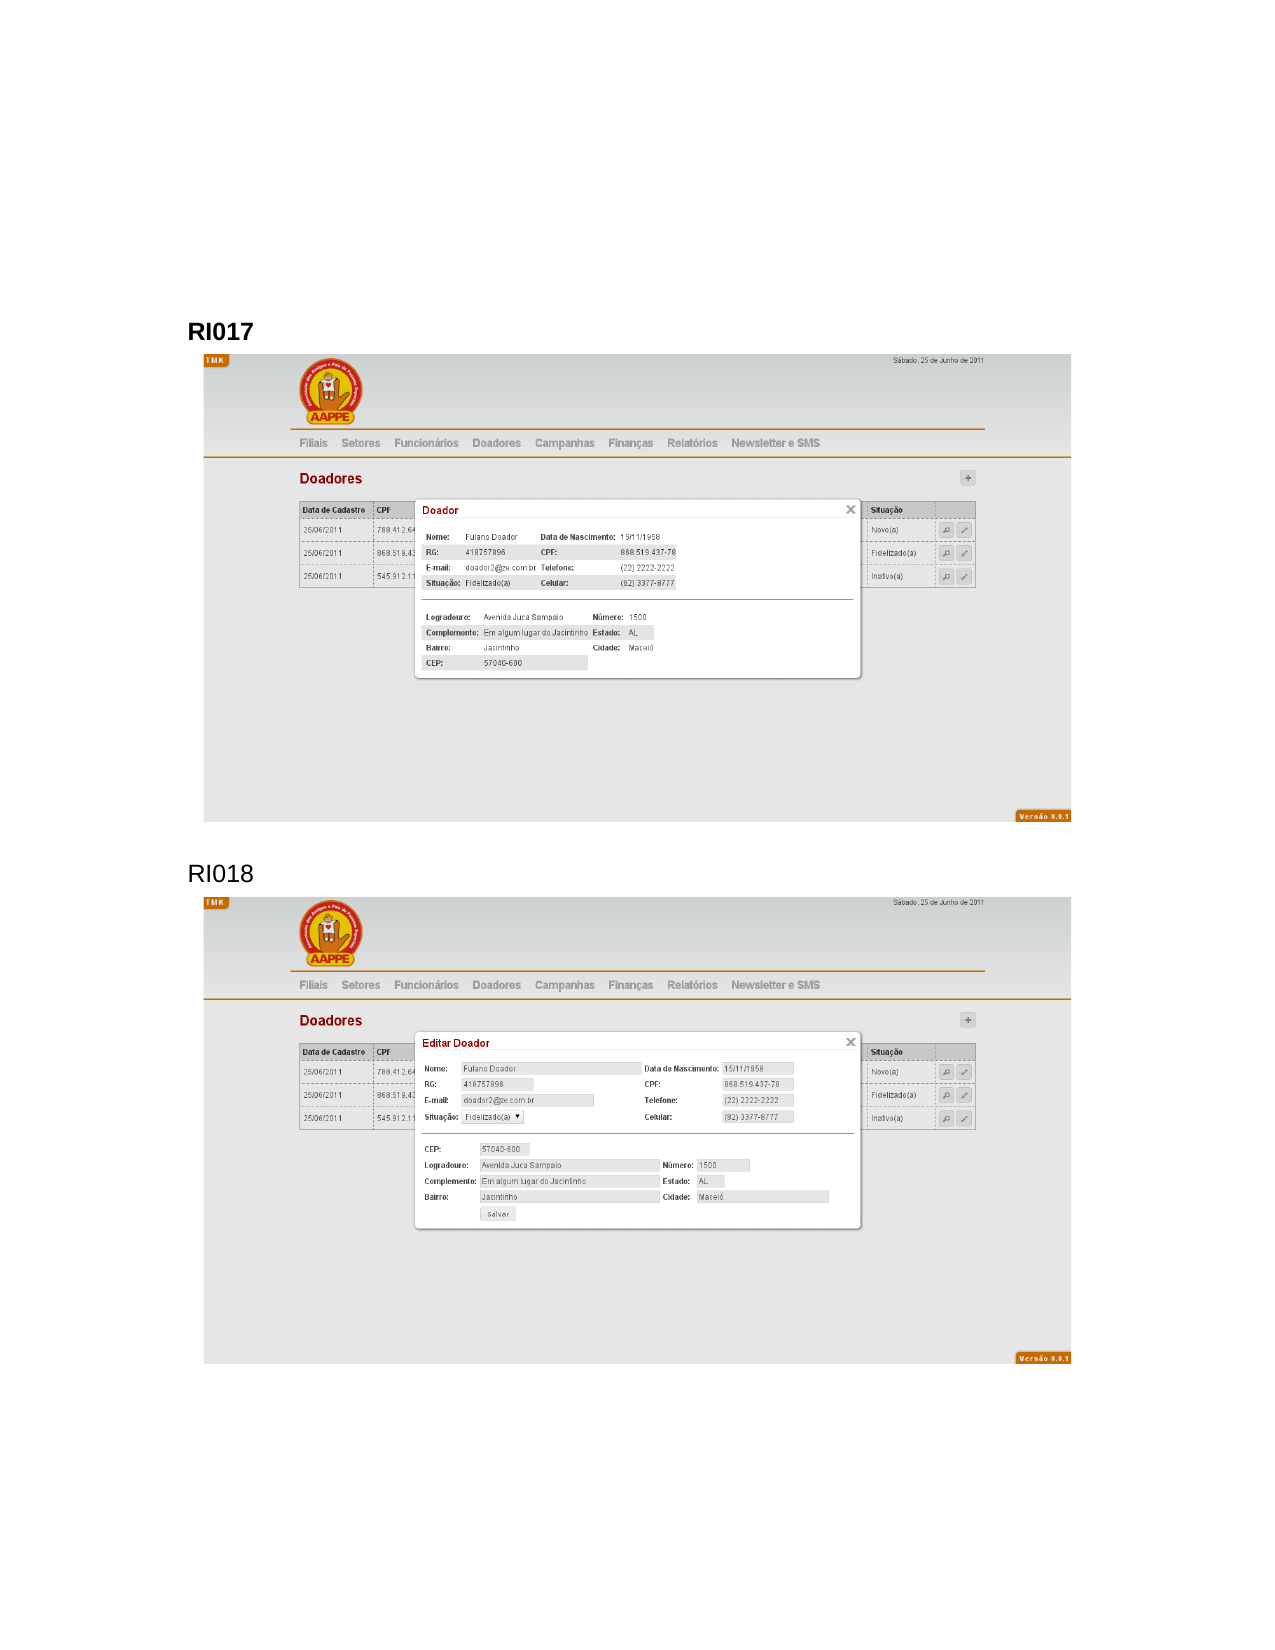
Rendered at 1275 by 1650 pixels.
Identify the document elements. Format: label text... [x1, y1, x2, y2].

picture [203, 354, 1072, 822]
picture [203, 897, 1072, 1364]
text RI018 [187, 859, 1088, 1373]
text RI017 [187, 316, 1088, 345]
